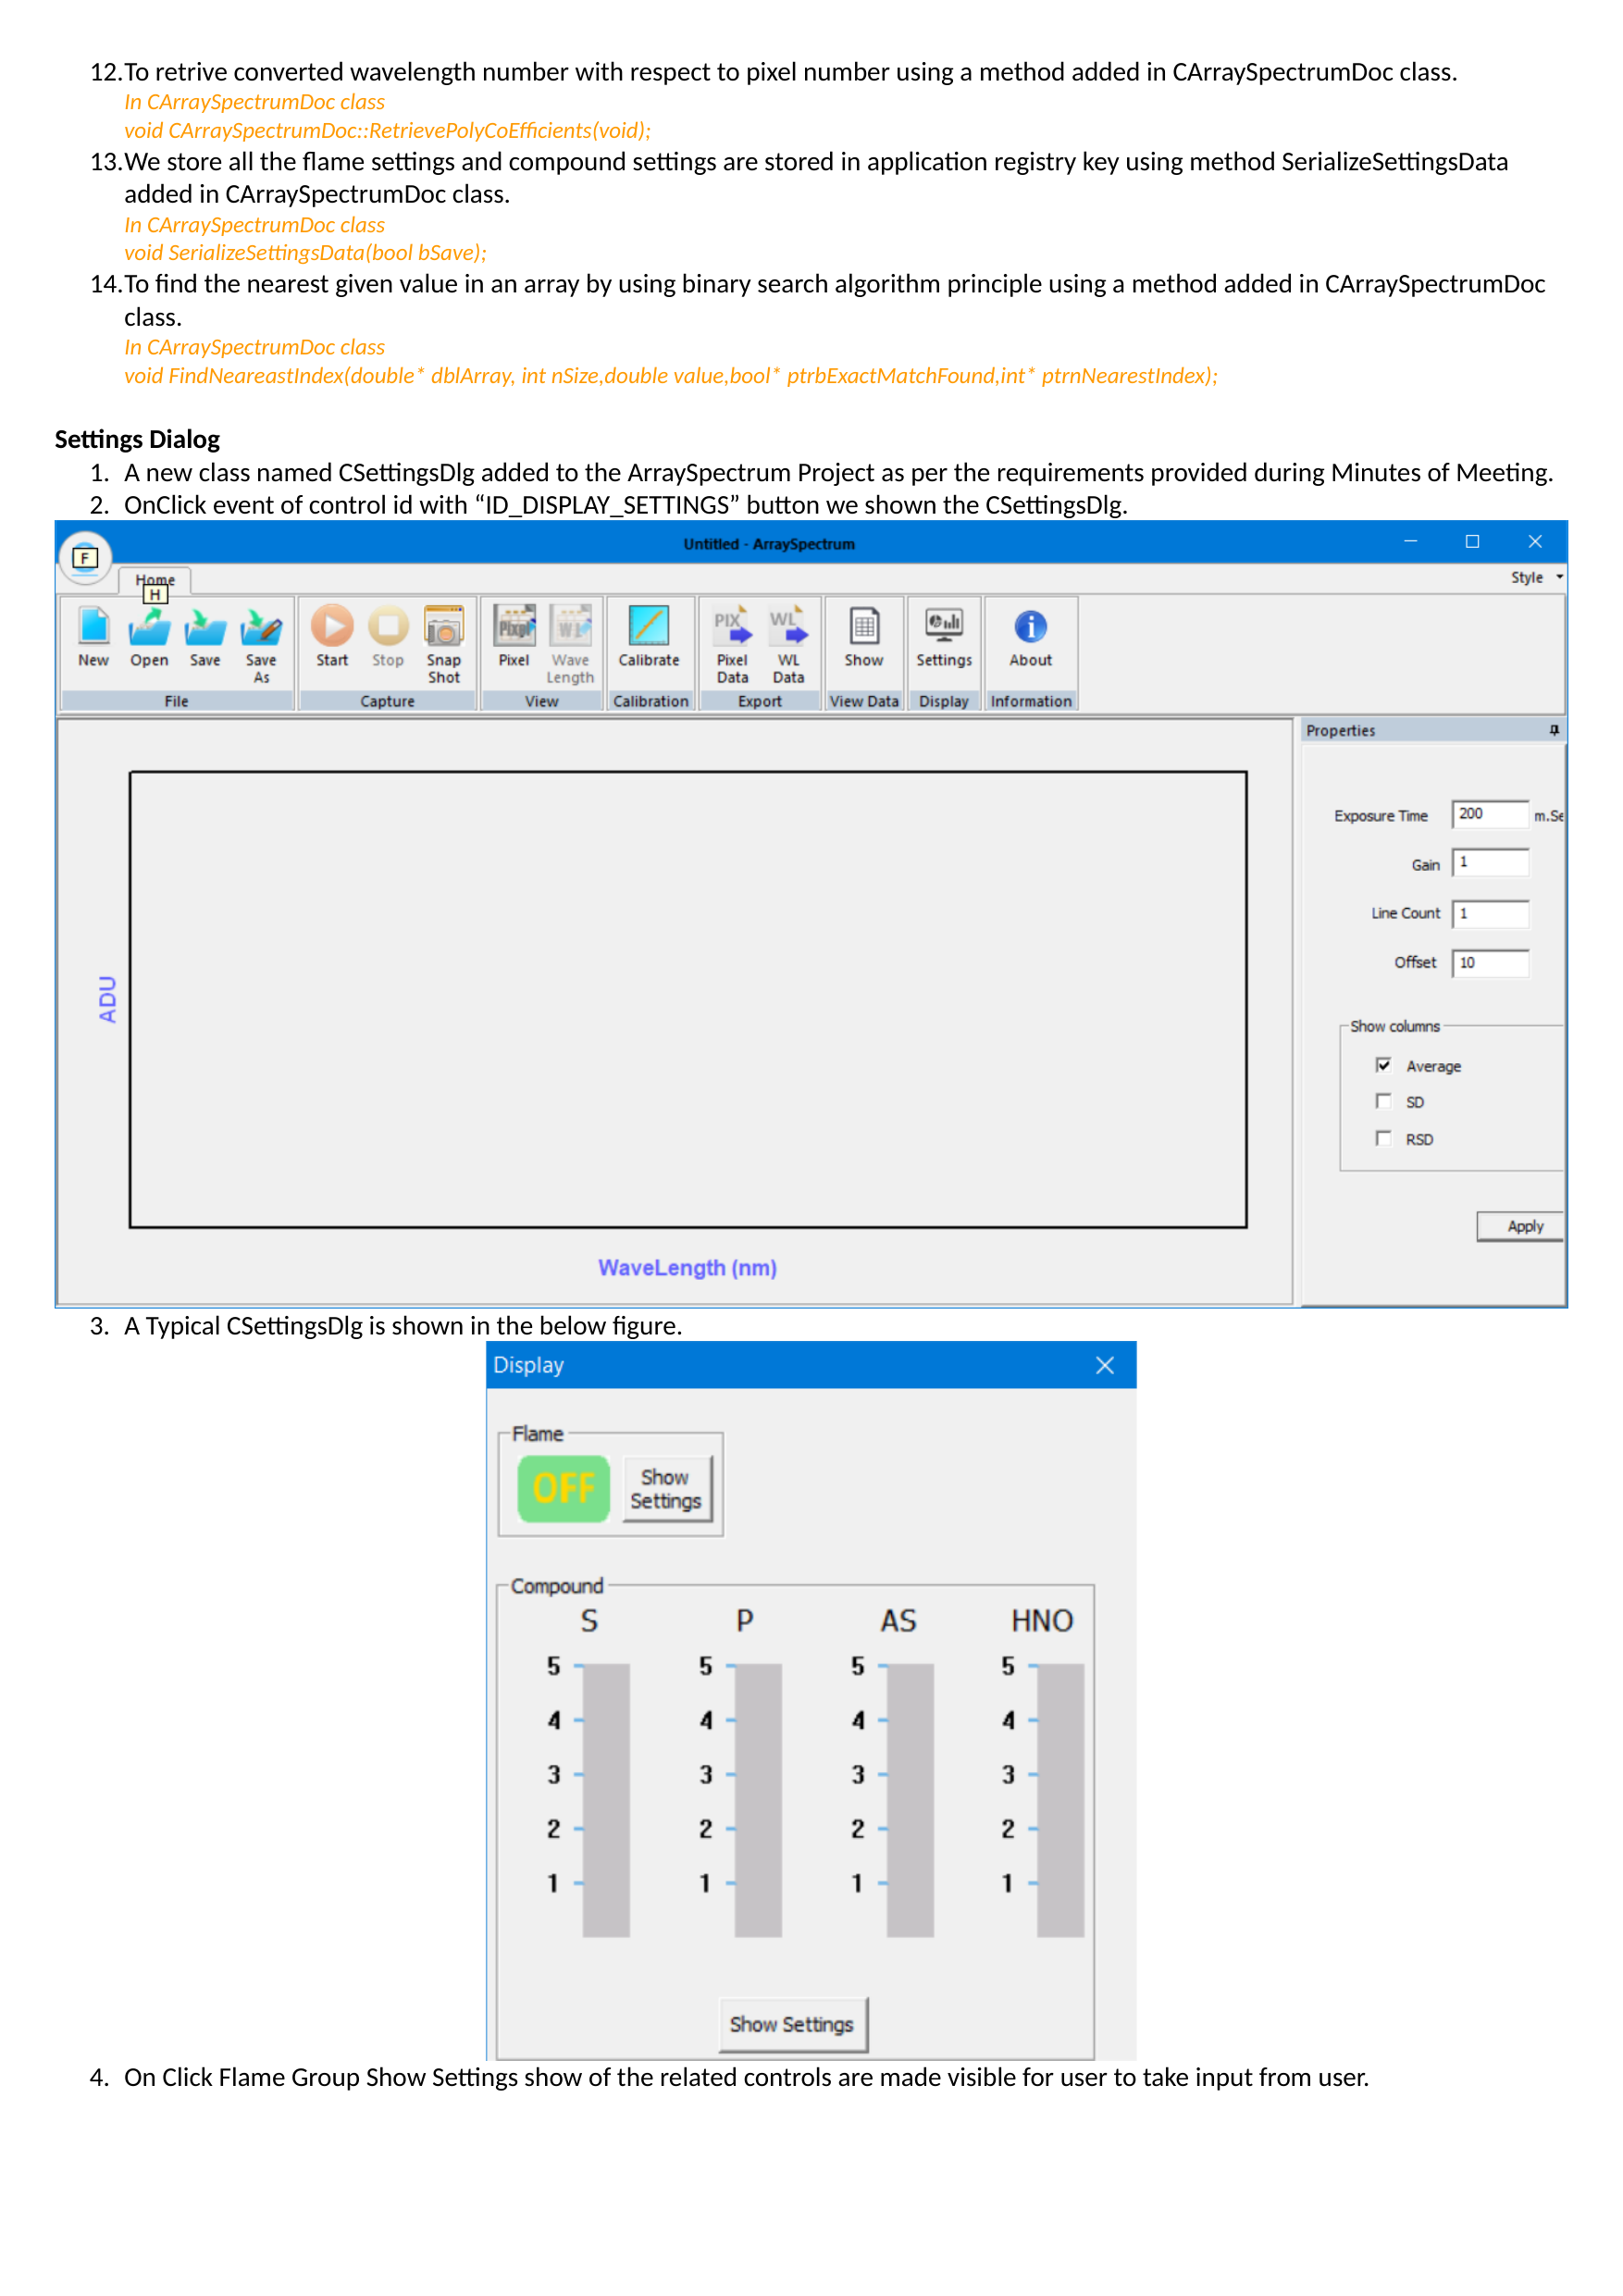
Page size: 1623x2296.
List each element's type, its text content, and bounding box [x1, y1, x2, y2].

list To retrive converted wavelength number with respect to pixel number using a method added in CArraySpectrumDoc class. [90, 55, 1568, 88]
list OnClick event of control id with “ID_DISPLAY_SETTINGS” button we shown the CSettingsDlg. [90, 488, 1568, 520]
list A Typical CSettingsDlg is shown in the below figure. [90, 1309, 1568, 1341]
list void SerializeSettingsData(bool bSave); [90, 238, 1568, 267]
picture [55, 520, 1568, 1309]
list To find the nearest given value in an array by using binary search algorithm principle using a method added in CArraySpectrumDoc class. [90, 267, 1568, 332]
list void FindNeareastIndex(double* dblArray, int nSize,double value,bool* ptrbExactMatchFound,int* ptrnNearestIndex); [90, 361, 1568, 389]
list In CArraySpectrumDoc class [90, 88, 1568, 116]
list In CArraySpectrumDoc class [90, 332, 1568, 361]
list In CArraySpectrumDoc class [90, 210, 1568, 238]
list We store all the flame settings and compound settings are stored in application registry key using method SerializeSettingsData added in CArraySpectrumDoc class. [90, 144, 1568, 210]
list A new class named CSettingsDlg added to the ArraySpectrum Project as per the requirements provided during Minutes of Meeting. [90, 455, 1568, 488]
list void CArraySpectrumDoc::RetrievePolyCoEfficients(void); [90, 116, 1568, 144]
list On Click Flame Group Show Settings show of the related controls are made visible for user to take input from user. [90, 1577, 1568, 2093]
text Settings Dialog [55, 422, 1568, 455]
picture [486, 1341, 1137, 2061]
